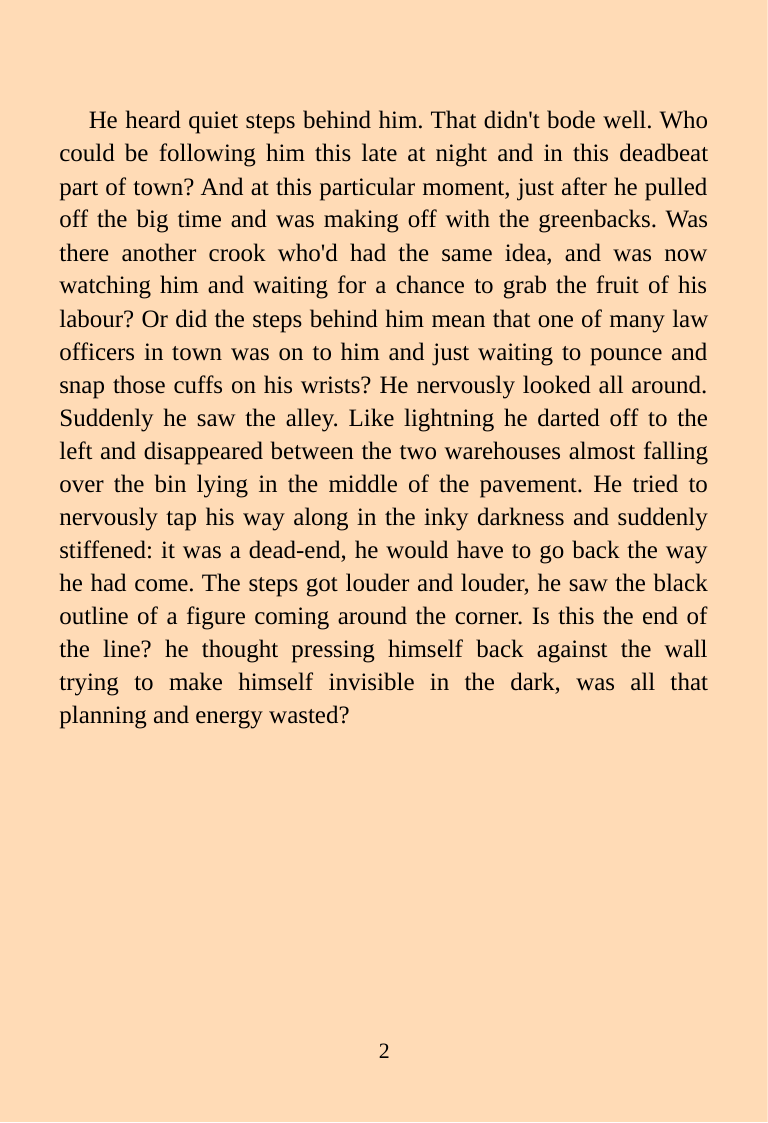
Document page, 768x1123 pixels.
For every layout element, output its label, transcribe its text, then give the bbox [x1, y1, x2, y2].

text He heard quiet steps behind him. That didn't bode well. Who could be following him this late at night and in this deadbeat part of town? And at this particular moment, just after he pulled off the big time and was making off with the greenbacks. Was there another crook who'd had the same idea, and was now watching him and waiting for a chance to grab the fruit of his labour? Or did the steps behind him mean that one of many law officers in town was on to him and just waiting to pounce and snap those cuffs on his wrists? He nervously looked all around. Suddenly he saw the alley. Like lightning he darted off to the left and disappeared between the two warehouses almost falling over the bin lying in the middle of the pavement. He tried to nervously tap his way along in the inky darkness and suddenly stiffened: it was a dead-end, he would have to go back the way he had come. The steps got louder and louder, he saw the black outline of a figure coming around the corner. Is this the end of the line? he thought pressing himself back against the wall trying to make himself invisible in the dark, was all that planning and energy wasted? [59, 106, 709, 729]
